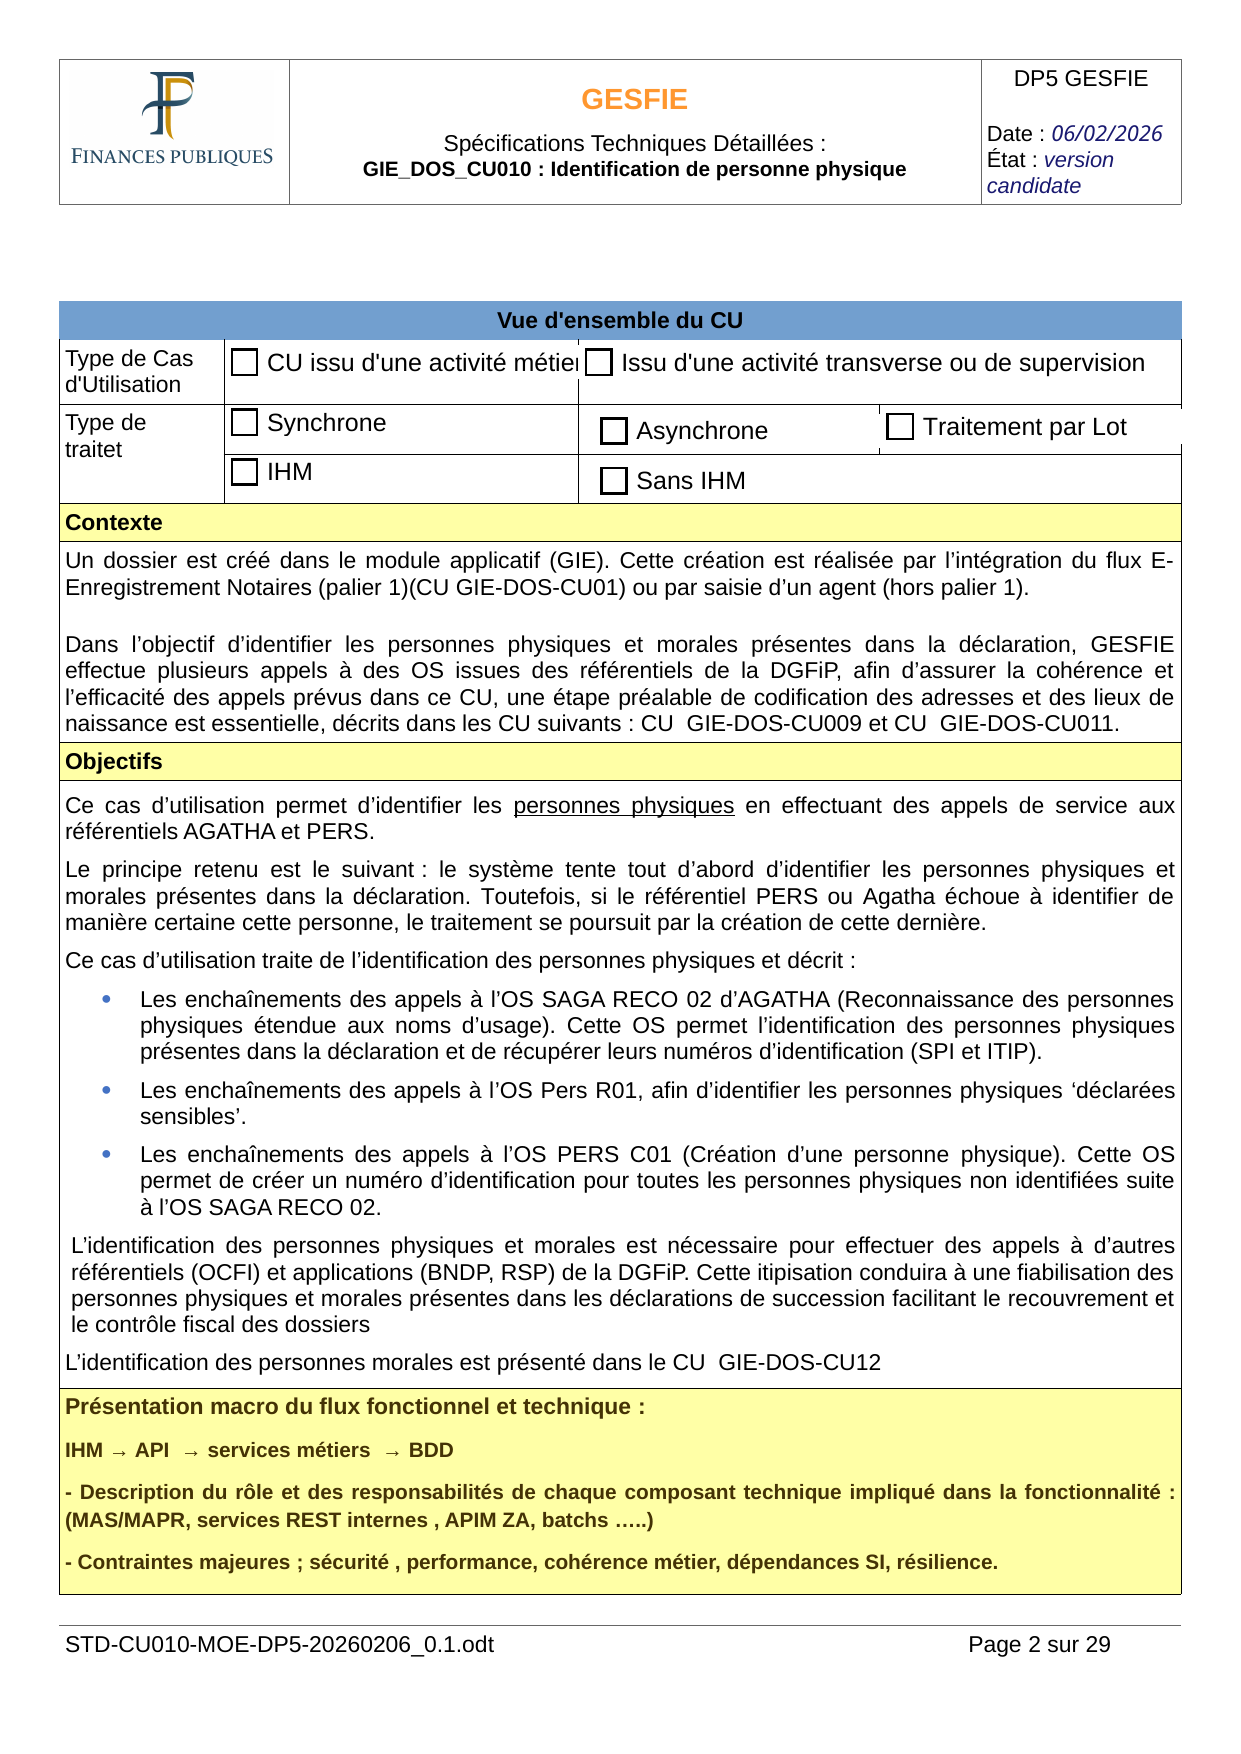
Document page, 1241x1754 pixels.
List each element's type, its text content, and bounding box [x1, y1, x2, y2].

table_header Vue d'ensemble du CU [60, 302, 1181, 339]
table_cell [579, 340, 1181, 403]
table_cell [579, 405, 879, 453]
table_cell Présentation macro du flux fonctionnel et technique : IHM → API → services métiers → BDD - Description du rôle et des responsabilités de chaque composant technique impliqué dans la fonctionnalité : (MAS/MAPR, services REST internes , APIM ZA, batchs …..) - Contraintes majeures ; sécurité , performance, cohérence métier, dépendances SI, résilience. [60, 1389, 1181, 1594]
picture [69, 70, 274, 168]
table_cell [880, 444, 1181, 453]
table_cell [225, 455, 578, 503]
table_cell [579, 455, 1181, 503]
table_cell Un dossier est créé dans le module applicatif (GIE). Cette création est réalisée par l’intégration du flux E-Enregistrement Notaires (palier 1)(CU GIE-DOS-CU01) ou par saisie d’un agent (hors palier 1). Dans l’objectif d’identifier les personnes physiques et morales présentes dans la déclaration, GESFIE effectue plusieurs appels à des OS issues des référentiels de la DGFiP, afin d’assurer la cohérence et l’efficacité des appels prévus dans ce CU, une étape préalable de codification des adresses et des lieux de naissance est essentielle, décrits dans les CU suivants : CU GIE-DOS-CU009 et CU GIE-DOS-CU011. [60, 542, 1181, 742]
table_cell [225, 340, 578, 403]
table_cell Type de traitet [60, 405, 224, 503]
table_cell [880, 405, 1181, 414]
table_cell [225, 405, 578, 453]
table_cell Contexte [60, 504, 1181, 541]
table_cell Type de Cas d'Utilisation [60, 340, 224, 403]
table_cell Objectifs [60, 743, 1181, 780]
table_cell Ce cas d’utilisation permet d’identifier les personnes physiques en effectuant des appels de service aux référentiels AGATHA et PERS. Le principe retenu est le suivant : le système tente tout d’abord d’identifier les personnes physiques et morales présentes dans la déclaration. Toutefois, si le référentiel PERS ou Agatha échoue à identifier de manière certaine cette personne, le traitement se poursuit par la création de cette dernière. Ce cas d’utilisation traite de l’identification des personnes physiques et décrit : Les enchaînements des appels à l’OS SAGA RECO 02 d’AGATHA (Reconnaissance des personnes physiques étendue aux noms d’usage). Cette OS permet l’identification des personnes physiques présentes dans la déclaration et de récupérer leurs numéros d’identification (SPI et ITIP). Les enchaînements des appels à l’OS Pers R01, afin d’identifier les personnes physiques ‘déclarées sensibles’. Les enchaînements des appels à l’OS PERS C01 (Création d’une personne physique). Cette OS permet de créer un numéro d’identification pour toutes les personnes physiques non identifiées suite à l’OS SAGA RECO 02. L’identification des personnes physiques et morales est nécessaire pour effectuer des appels à d’autres référentiels (OCFI) et applications (BNDP, RSP) de la DGFiP. Cette itipisation conduira à une fiabilisation des personnes physiques et morales présentes dans les déclarations de succession facilitant le recouvrement et le contrôle fiscal des dossiers L’identification des personnes morales est présenté dans le CU GIE-DOS-CU12 [60, 781, 1181, 1387]
